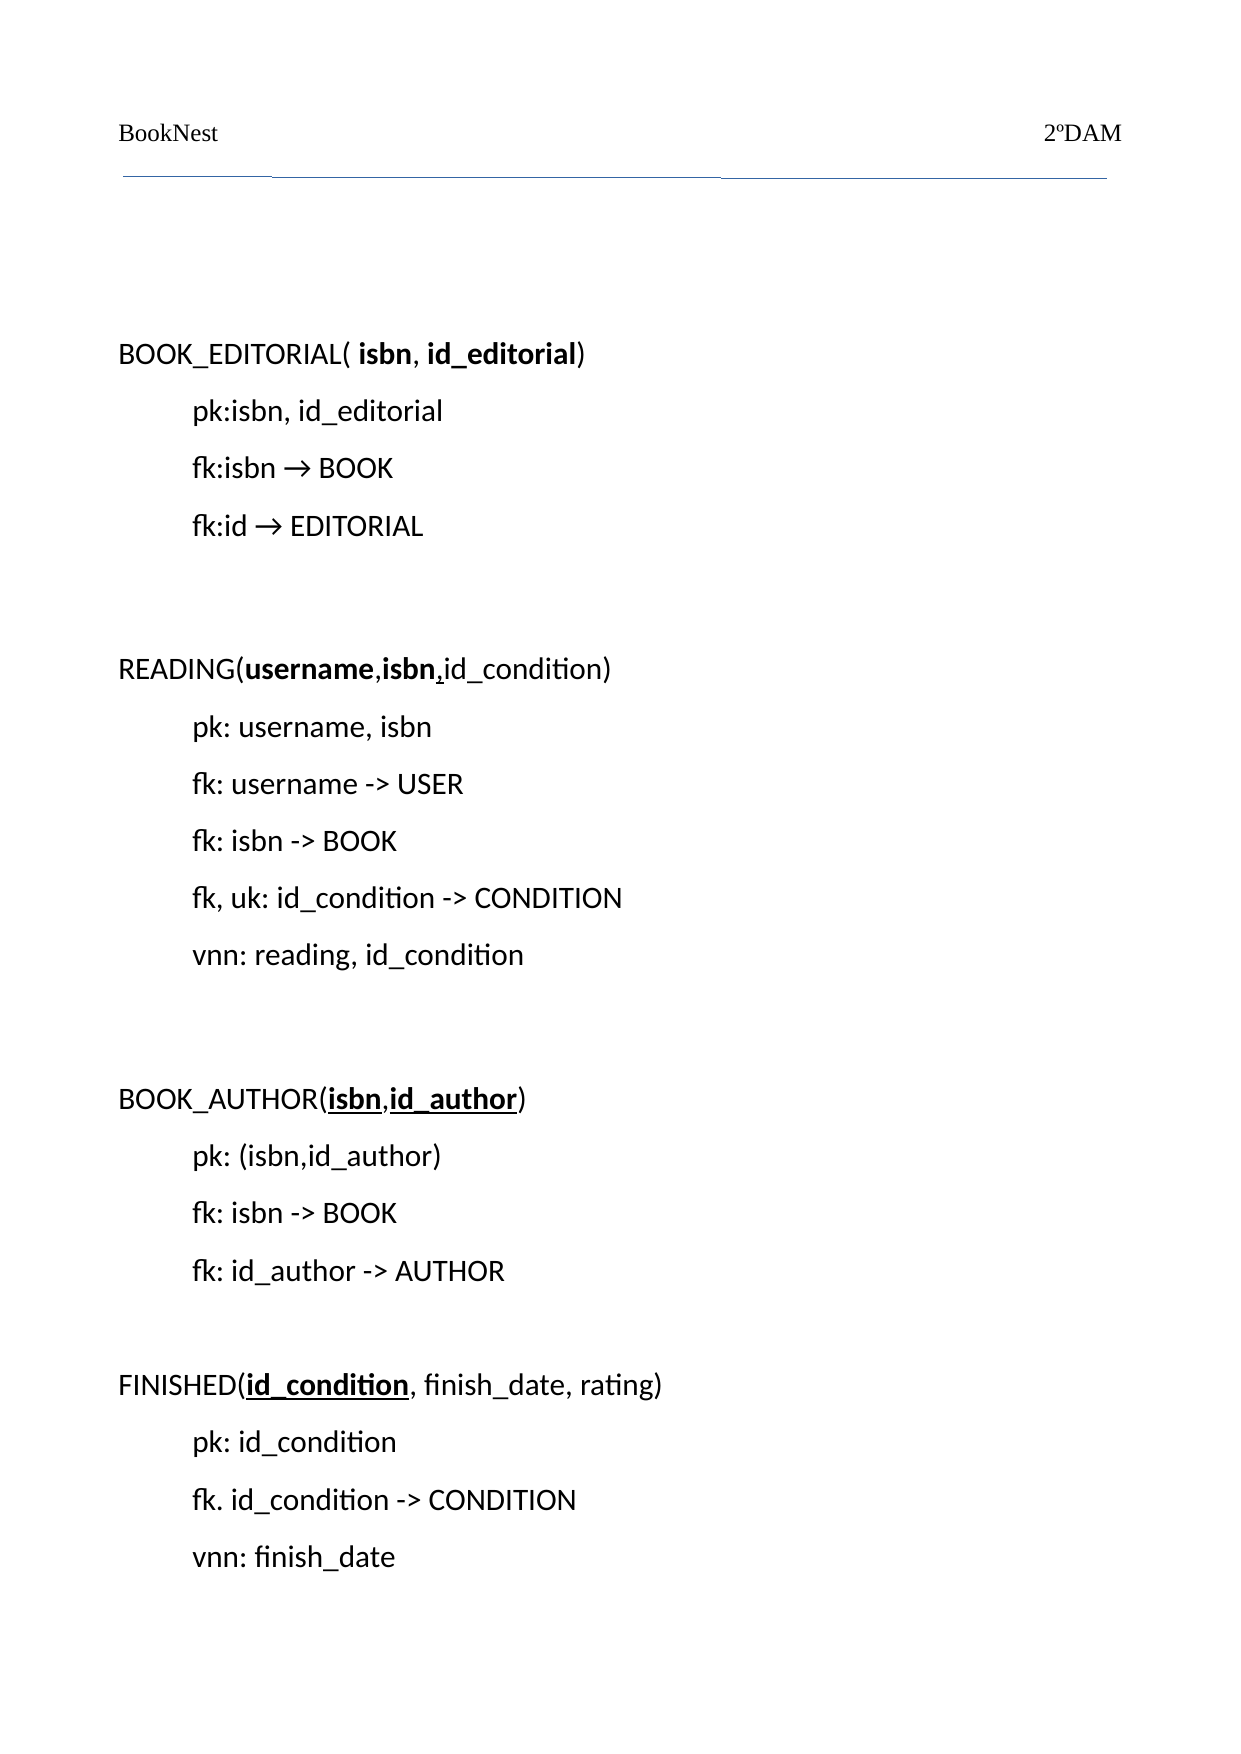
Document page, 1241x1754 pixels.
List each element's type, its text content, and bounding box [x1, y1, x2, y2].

text fk: username -> USER [118, 764, 1122, 802]
text FINISHED(id_condition, finish_date, rating) [118, 1365, 1122, 1403]
text fk:id → EDITORIAL [118, 506, 1122, 544]
text fk: isbn -> BOOK [118, 821, 1122, 859]
text fk: isbn -> BOOK [118, 1194, 1122, 1232]
text vnn: reading, id_condition [118, 935, 1122, 973]
text vnn: finish_date [118, 1537, 1122, 1575]
text fk, uk: id_condition -> CONDITION [118, 878, 1122, 916]
text fk: id_author -> AUTHOR [118, 1251, 1122, 1289]
text pk:isbn, id_editorial [118, 391, 1122, 429]
text fk. id_condition -> CONDITION [118, 1479, 1122, 1518]
text BOOK_EDITORIAL( isbn, id_editorial) [118, 334, 1122, 372]
text pk: id_condition [118, 1422, 1122, 1461]
text pk: username, isbn [118, 707, 1122, 745]
text pk: (isbn,id_author) [118, 1136, 1122, 1174]
text BOOK_AUTHOR(isbn,id_author) [118, 1079, 1063, 1117]
text fk:isbn → BOOK [118, 448, 1122, 487]
text READING(username,isbn,id_condition) [118, 649, 1063, 688]
